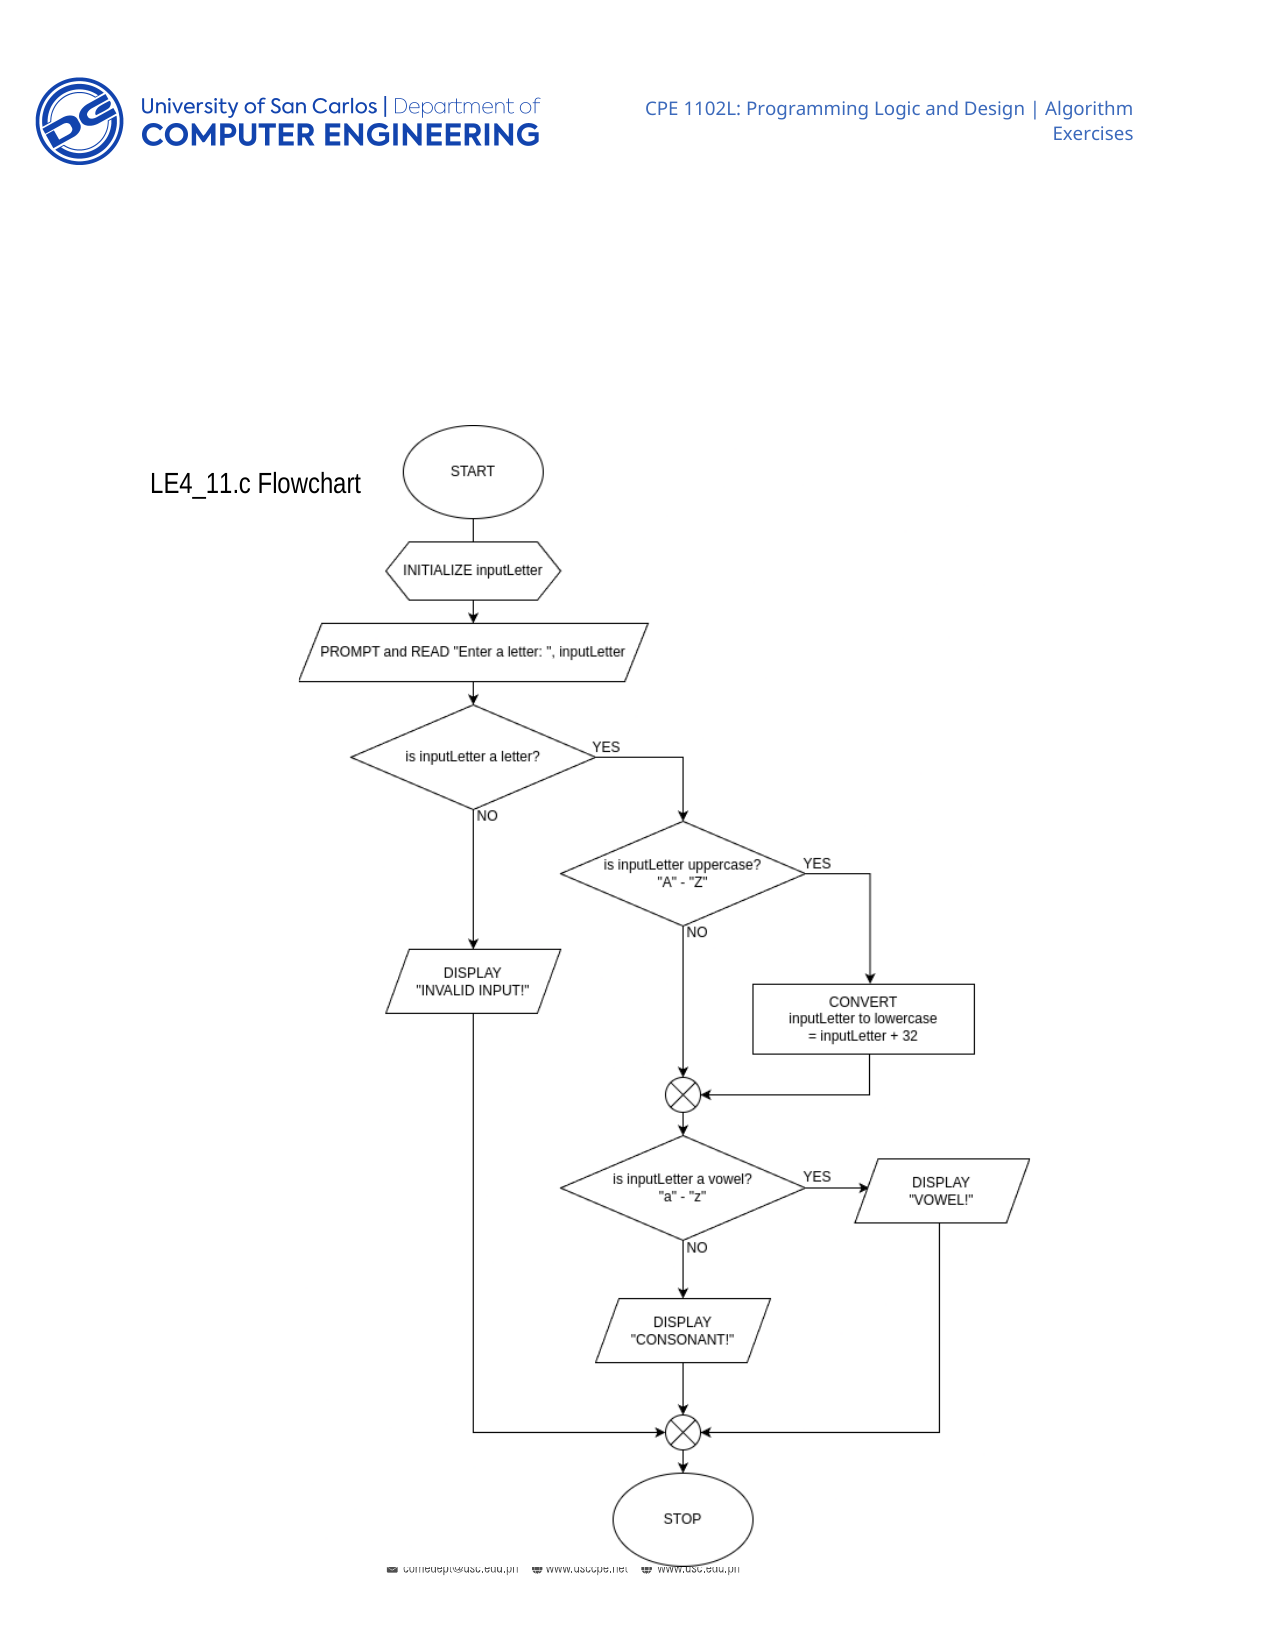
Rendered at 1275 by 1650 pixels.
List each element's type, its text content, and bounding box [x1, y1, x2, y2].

picture [298, 499, 1030, 1567]
picture [298, 425, 1030, 466]
list LE4_11.c Flowchart [150, 466, 1200, 499]
picture [33, 73, 546, 168]
